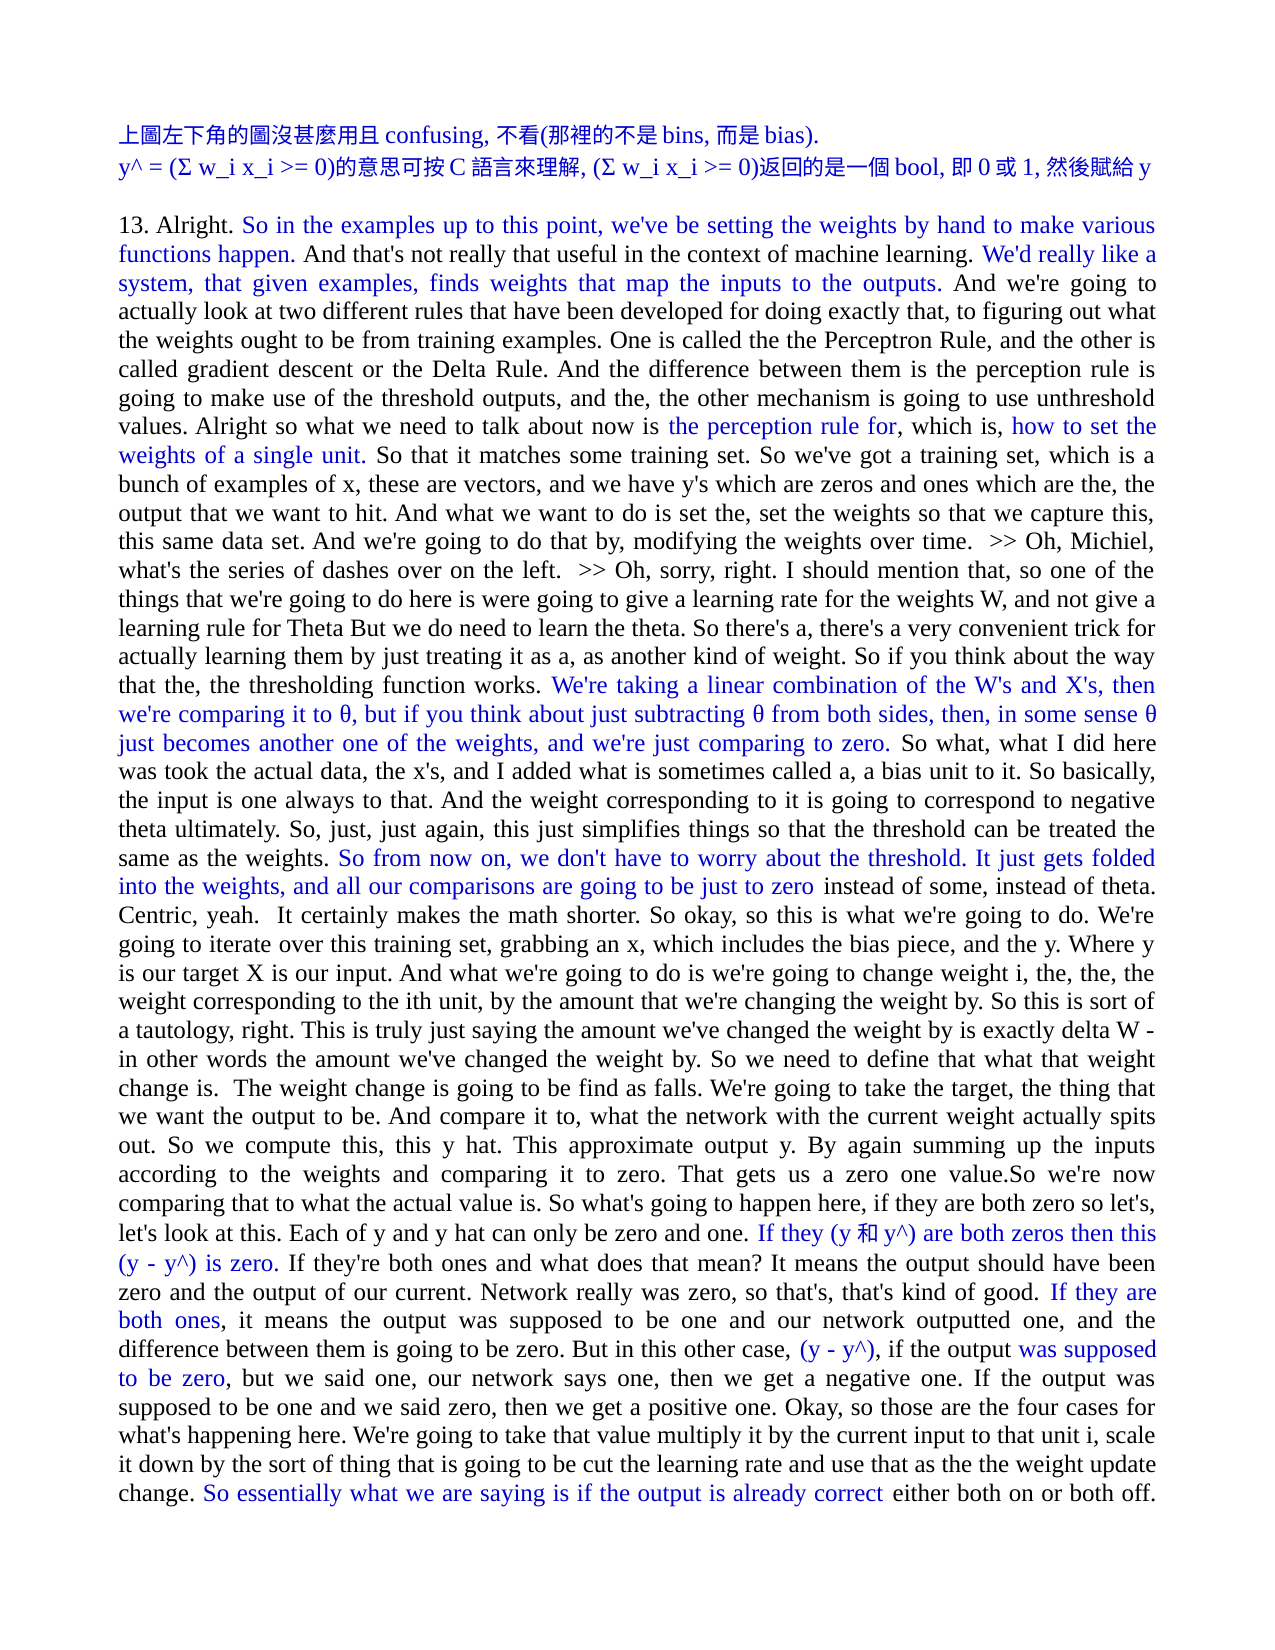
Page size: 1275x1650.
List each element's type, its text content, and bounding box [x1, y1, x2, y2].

text y^ = (Σ w_i x_i >= 0)的意思可按C語言來理解, (Σ w_i x_i >= 0)返回的是一個bool, 即0或1, 然後賦給y [118, 150, 1157, 181]
text 13. Alright. So in the examples up to this point, we've be setting the weights by hand to make various functions happen. And that's not really that useful in the context of machine learning. We'd really like a system, that given examples, finds weights that map the inputs to the outputs. And we're going to actually look at two different rules that have been developed for doing exactly that, to figuring out what the weights ought to be from training examples. One is called the the Perceptron Rule, and the other is called gradient descent or the Delta Rule. And the difference between them is the perception rule is going to make use of the threshold outputs, and the, the other mechanism is going to use unthreshold values. Alright so what we need to talk about now is the perception rule for, which is, how to set the weights of a single unit. So that it matches some training set. So we've got a training set, which is a bunch of examples of x, these are vectors, and we have y's which are zeros and ones which are the, the output that we want to hit. And what we want to do is set the, set the weights so that we capture this, this same data set. And we're going to do that by, modifying the weights over time. >> Oh, Michiel, what's the series of dashes over on the left. >> Oh, sorry, right. I should mention that, so one of the things that we're going to do here is were going to give a learning rate for the weights W, and not give a learning rule for Theta But we do need to learn the theta. So there's a, there's a very convenient trick for actually learning them by just treating it as a, as another kind of weight. So if you think about the way that the, the thresholding function works. We're taking a linear combination of the W's and X's, then we're comparing it to θ, but if you think about just subtracting θ from both sides, then, in some sense θ just becomes another one of the weights, and we're just comparing to zero. So what, what I did here was took the actual data, the x's, and I added what is sometimes called a, a bias unit to it. So basically, the input is one always to that. And the weight corresponding to it is going to correspond to negative theta ultimately. So, just, just again, this just simplifies things so that the threshold can be treated the same as the weights. So from now on, we don't have to worry about the threshold. It just gets folded into the weights, and all our comparisons are going to be just to zero instead of some, instead of theta. Centric, yeah. It certainly makes the math shorter. So okay, so this is what we're going to do. We're going to iterate over this training set, grabbing an x, which includes the bias piece, and the y. Where y is our target X is our input. And what we're going to do is we're going to change weight i, the, the, the weight corresponding to the ith unit, by the amount that we're changing the weight by. So this is sort of a tautology, right. This is truly just saying the amount we've changed the weight by is exactly delta W - in other words the amount we've changed the weight by. So we need to define that what that weight change is. The weight change is going to be find as falls. We're going to take the target, the thing that we want the output to be. And compare it to, what the network with the current weight actually spits out. So we compute this, this y hat. This approximate output y. By again summing up the inputs according to the weights and comparing it to zero. That gets us a zero one value.So we're now comparing that to what the actual value is. So what's going to happen here, if they are both zero so let's, let's look at this. Each of y and y hat can only be zero and one. If they (y和y^) are both zeros then this (y - y^) is zero. If they're both ones and what does that mean? It means the output should have been zero and the output of our current. Network really was zero, so that's, that's kind of good. If they are both ones, it means the output was supposed to be one and our network outputted one, and the difference between them is going to be zero. But in this other case, (y - y^), if the output was supposed to be zero, but we said one, our network says one, then we get a negative one. If the output was supposed to be one and we said zero, then we get a positive one. Okay, so those are the four cases for what's happening here. We're going to take that value multiply it by the current input to that unit i, scale it down by the sort of thing that is going to be cut the learning rate and use that as the the weight update change. So essentially what we are saying is if the output is already correct either both on or both off. [118, 210, 1157, 1507]
text 上圖左下角的圖沒甚麼用且confusing, 不看(那裡的不是bins, 而是bias). [118, 118, 1157, 150]
